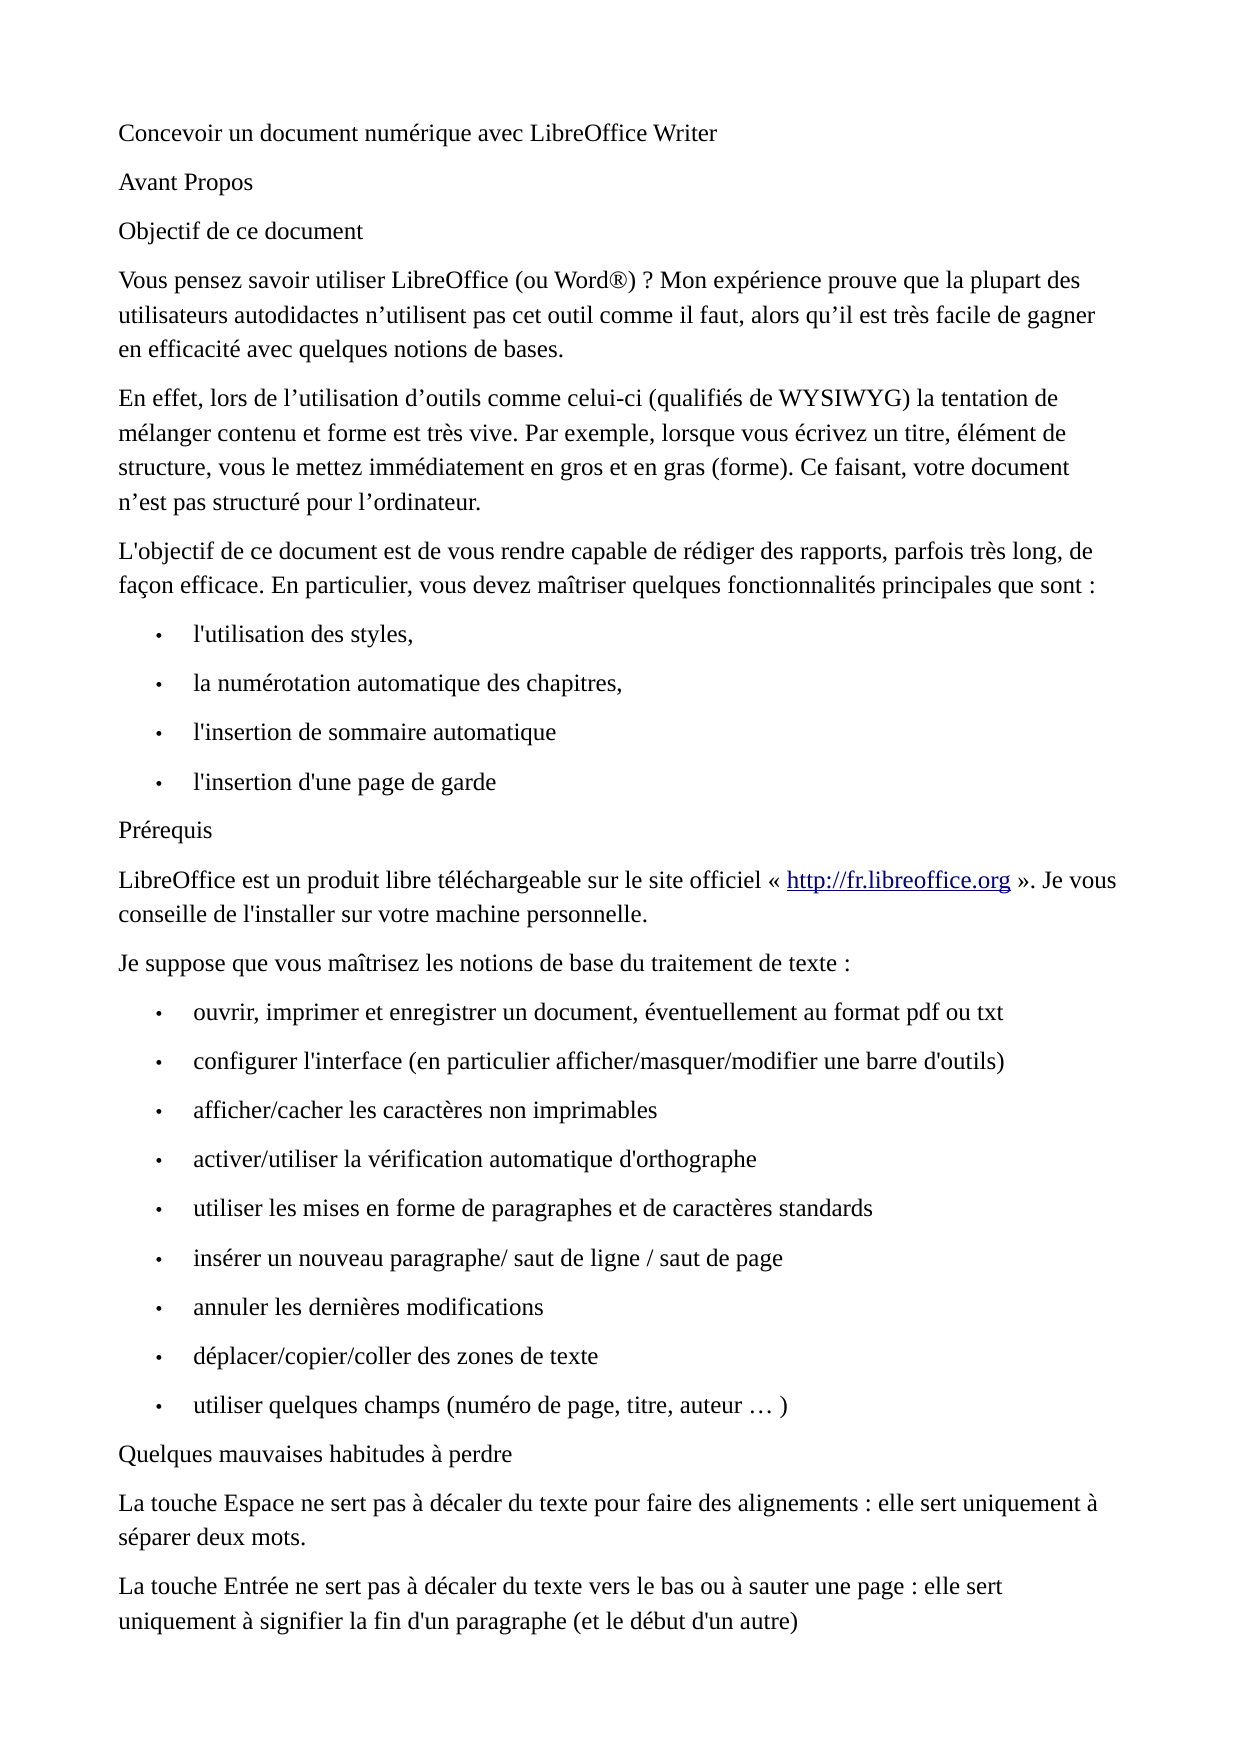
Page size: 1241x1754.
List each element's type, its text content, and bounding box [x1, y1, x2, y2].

text Je suppose que vous maîtrisez les notions de base du traitement de texte : [118, 948, 1122, 977]
text Avant Propos [118, 167, 1122, 196]
list l'insertion d'une page de garde [156, 767, 1122, 795]
list configurer l'interface (en particulier afficher/masquer/modifier une barre d'outils) [156, 1046, 1122, 1075]
text En effet, lors de l’utilisation d’outils comme celui-ci (qualifiés de WYSIWYG) la tentation de mélanger contenu et forme est très vive. Par exemple, lorsque vous écrivez un titre, élément de structure, vous le mettez immédiatement en gros et en gras (forme). Ce faisant, votre document n’est pas structuré pour l’ordinateur. [118, 383, 1122, 516]
text La touche Entrée ne sert pas à décaler du texte vers le bas ou à sauter une page : elle sert uniquement à signifier la fin d'un paragraphe (et le début d'un autre) [118, 1571, 1122, 1635]
list activer/utiliser la vérification automatique d'orthographe [156, 1144, 1122, 1173]
list utiliser quelques champs (numéro de page, titre, auteur … ) [156, 1390, 1122, 1418]
list insérer un nouveau paragraphe/ saut de ligne / saut de page [156, 1243, 1122, 1271]
list afficher/cacher les caractères non imprimables [156, 1095, 1122, 1124]
text Prérequis [118, 816, 1122, 844]
text Objectif de ce document [118, 216, 1122, 245]
list l'insertion de sommaire automatique [156, 717, 1122, 746]
text L'objectif de ce document est de vous rendre capable de rédiger des rapports, parfois très long, de façon efficace. En particulier, vous devez maîtriser quelques fonctionnalités principales que sont : [118, 536, 1122, 599]
text La touche Espace ne sert pas à décaler du texte pour faire des alignements : elle sert uniquement à séparer deux mots. [118, 1488, 1122, 1551]
list l'utilisation des styles, [156, 619, 1122, 648]
text Concevoir un document numérique avec LibreOffice Writer [118, 118, 1122, 147]
list la numérotation automatique des chapitres, [156, 668, 1122, 697]
text LibreOffice est un produit libre téléchargeable sur le site officiel « http://fr.libreoffice.org ». Je vous conseille de l'installer sur votre machine personnelle. [118, 865, 1122, 928]
list ouvrir, imprimer et enregistrer un document, éventuellement au format pdf ou txt [156, 997, 1122, 1026]
list déplacer/copier/coller des zones de texte [156, 1341, 1122, 1369]
list utiliser les mises en forme de paragraphes et de caractères standards [156, 1193, 1122, 1222]
text Quelques mauvaises habitudes à perdre [118, 1439, 1122, 1468]
text Vous pensez savoir utiliser LibreOffice (ou Word®) ? Mon expérience prouve que la plupart des utilisateurs autodidactes n’utilisent pas cet outil comme il faut, alors qu’il est très facile de gagner en efficacité avec quelques notions de bases. [118, 265, 1122, 363]
list annuler les dernières modifications [156, 1292, 1122, 1320]
